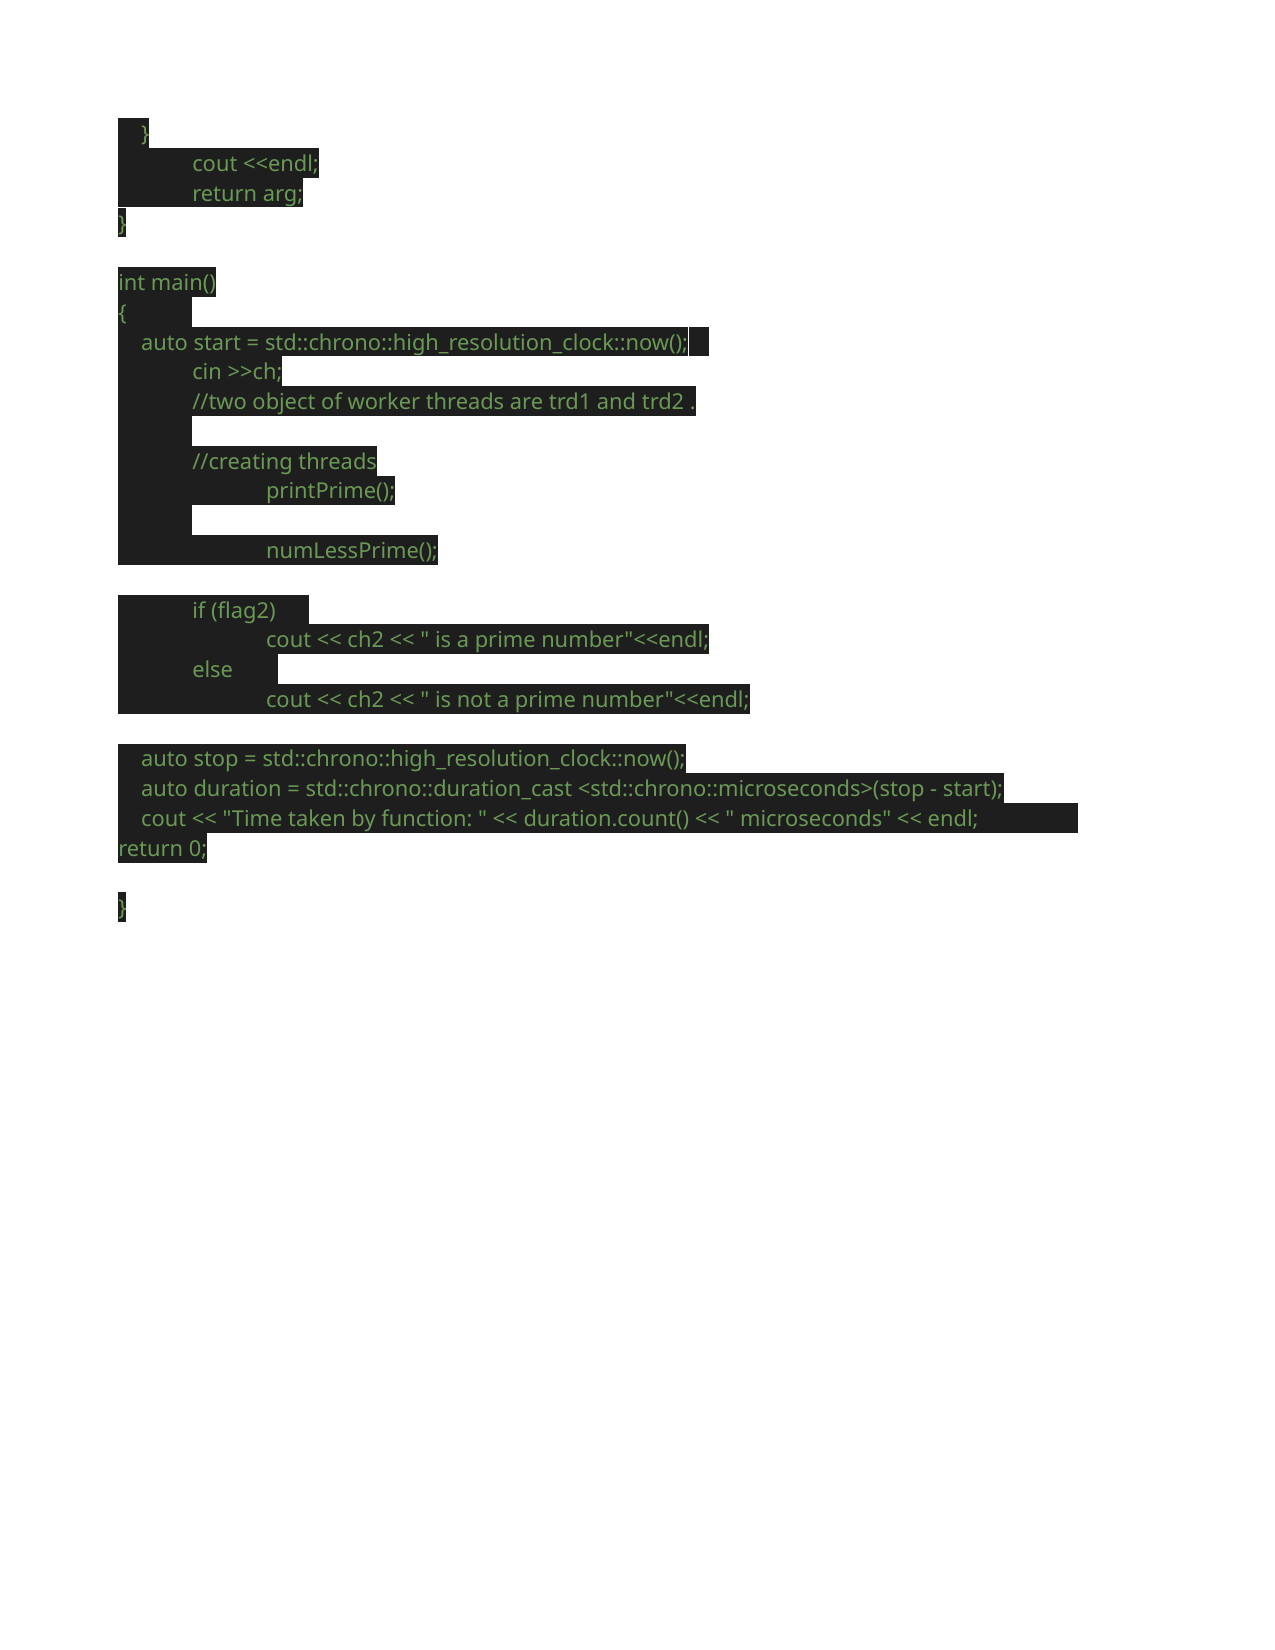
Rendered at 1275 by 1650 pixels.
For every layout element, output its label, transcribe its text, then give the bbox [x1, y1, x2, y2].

text return arg; [118, 178, 1157, 207]
text { [118, 297, 1157, 327]
text return 0; [118, 833, 1157, 863]
text else [118, 654, 1157, 684]
text cout << ch2 << " is not a prime number"<<endl; [118, 684, 1157, 714]
text numLessPrime(); [118, 535, 1157, 565]
text if (flag2) [118, 594, 1157, 624]
text auto duration = std::chrono::duration_cast <std::chrono::microseconds>(stop - start); [118, 773, 1157, 803]
text } [118, 207, 1157, 237]
text //two object of worker threads are trd1 and trd2 . [118, 386, 1157, 416]
text printPrime(); [118, 476, 1157, 505]
text //creating threads [118, 446, 1157, 476]
text } [118, 118, 1157, 148]
text } [118, 892, 1157, 922]
text cin >>ch; [118, 356, 1157, 386]
text auto stop = std::chrono::high_resolution_clock::now(); [118, 743, 1157, 773]
text cout << "Time taken by function: " << duration.count() << " microseconds" << endl; [118, 803, 1157, 833]
text cout <<endl; [118, 148, 1157, 178]
text cout << ch2 << " is a prime number"<<endl; [118, 624, 1157, 654]
text int main() [118, 267, 1157, 297]
text auto start = std::chrono::high_resolution_clock::now(); [118, 327, 1157, 356]
